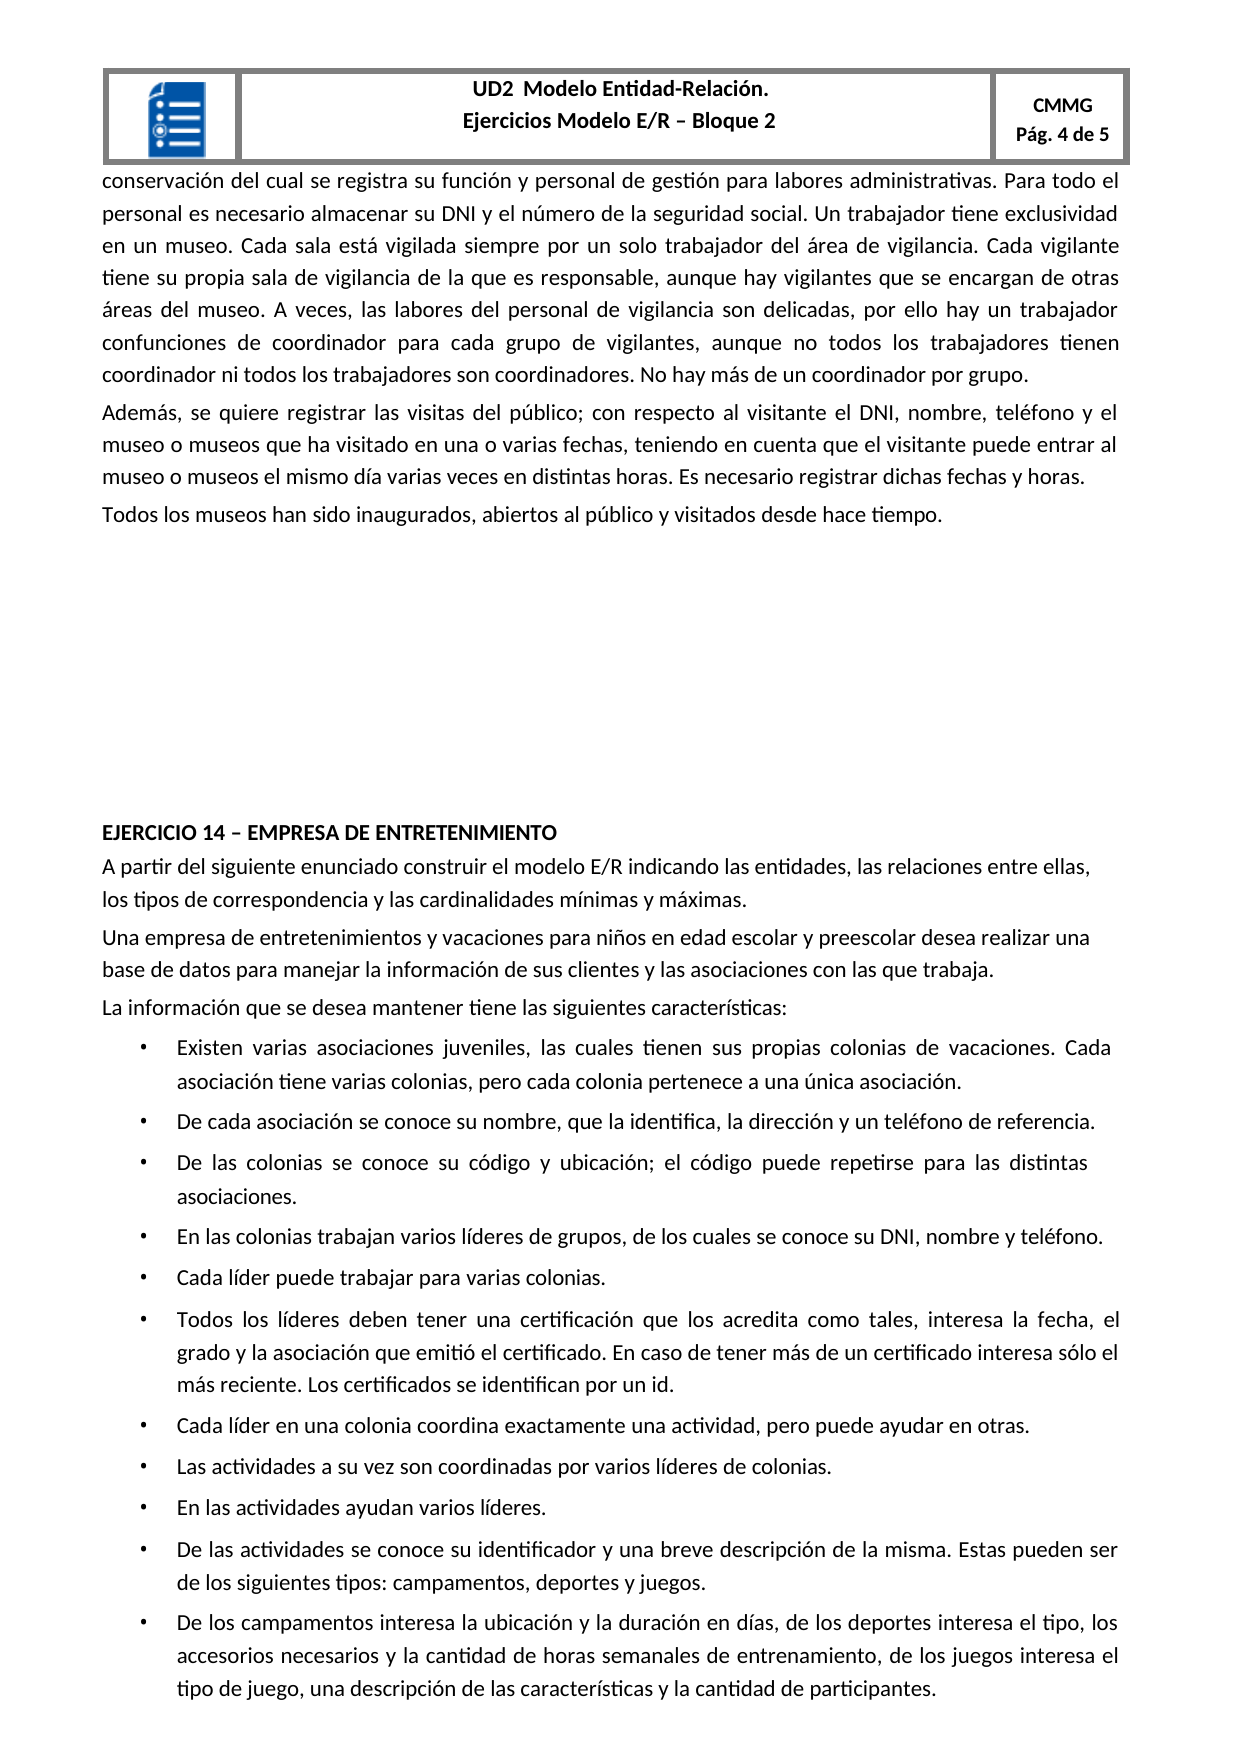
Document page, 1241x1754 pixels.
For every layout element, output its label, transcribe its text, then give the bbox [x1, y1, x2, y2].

list Cada líder puede trabajar para varias colonias. [139, 1261, 1137, 1293]
text La información que se desea mantener tiene las siguientes características: [102, 993, 1137, 1021]
picture [148, 82, 206, 159]
text conservación del cual se registra su función y personal de gestión para labores administrativas. Para todo el personal es necesario almacenar su DNI y el número de la seguridad social. Un trabajador tiene exclusividad en un museo. Cada sala está vigilada siempre por un solo trabajador del área de vigilancia. Cada vigilante tiene su propia sala de vigilancia de la que es responsable, aunque hay vigilantes que se encargan de otras áreas del museo. A veces, las labores del personal de vigilancia son delicadas, por ello hay un trabajador confunciones de coordinador para cada grupo de vigilantes, aunque no todos los trabajadores tienen coordinador ni todos los trabajadores son coordinadores. No hay más de un coordinador por grupo. [102, 167, 1121, 388]
list De las actividades se conoce su identificador y una breve descripción de la misma. Estas pueden ser de los siguientes tipos: campamentos, deportes y juegos. [139, 1533, 1120, 1596]
list De los campamentos interesa la ubicación y la duración en días, de los deportes interesa el tipo, los accesorios necesarios y la cantidad de horas semanales de entrenamiento, de los juegos interesa el tipo de juego, una descripción de las características y la cantidad de participantes. [139, 1606, 1121, 1702]
list Cada líder en una colonia coordina exactamente una actividad, pero puede ayudar en otras. [139, 1408, 1137, 1440]
list Las actividades a su vez son coordinadas por varios líderes de colonias. [139, 1450, 1137, 1481]
list En las actividades ayudan varios líderes. [139, 1491, 1137, 1523]
text Una empresa de entretenimientos y vacaciones para niños en edad escolar y preescolar desea realizar una base de datos para manejar la información de sus clientes y las asociaciones con las que trabaja. [102, 923, 1118, 983]
text A partir del siguiente enunciado construir el modelo E/R indicando las entidades, las relaciones entre ellas, los tipos de correspondencia y las cardinalidades mínimas y máximas. [102, 852, 1118, 913]
list De las colonias se conoce su código y ubicación; el código puede repetirse para las distintas asociaciones. [139, 1146, 1120, 1210]
text Todos los museos han sido inaugurados, abiertos al público y visitados desde hace tiempo. [102, 501, 1137, 528]
text Además, se quiere registrar las visitas del público; con respecto al visitante el DNI, nombre, teléfono y el museo o museos que ha visitado en una o varias fechas, teniendo en cuenta que el visitante puede entrar al museo o museos el mismo día varias veces en distintas horas. Es necesario registrar dichas fechas y horas. [102, 398, 1119, 490]
list Todos los líderes deben tener una certificación que los acredita como tales, interesa la fecha, el grado y la asociación que emitió el certificado. En caso de tener más de un certificado interesa sólo el más reciente. Los certificados se identifican por un id. [139, 1303, 1121, 1398]
list En las colonias trabajan varios líderes de grupos, de los cuales se conoce su DNI, nombre y teléfono. [139, 1220, 1137, 1251]
list De cada asociación se conoce su nombre, que la identifica, la dirección y un teléfono de referencia. [139, 1105, 1137, 1136]
subtitle EJERCICIO 14 – EMPRESA DE ENTRETENIMIENTO [102, 818, 1137, 847]
list Existen varias asociaciones juveniles, las cuales tienen sus propias colonias de vacaciones. Cada asociación tiene varias colonias, pero cada colonia pertenece a una única asociación. [139, 1031, 1121, 1095]
